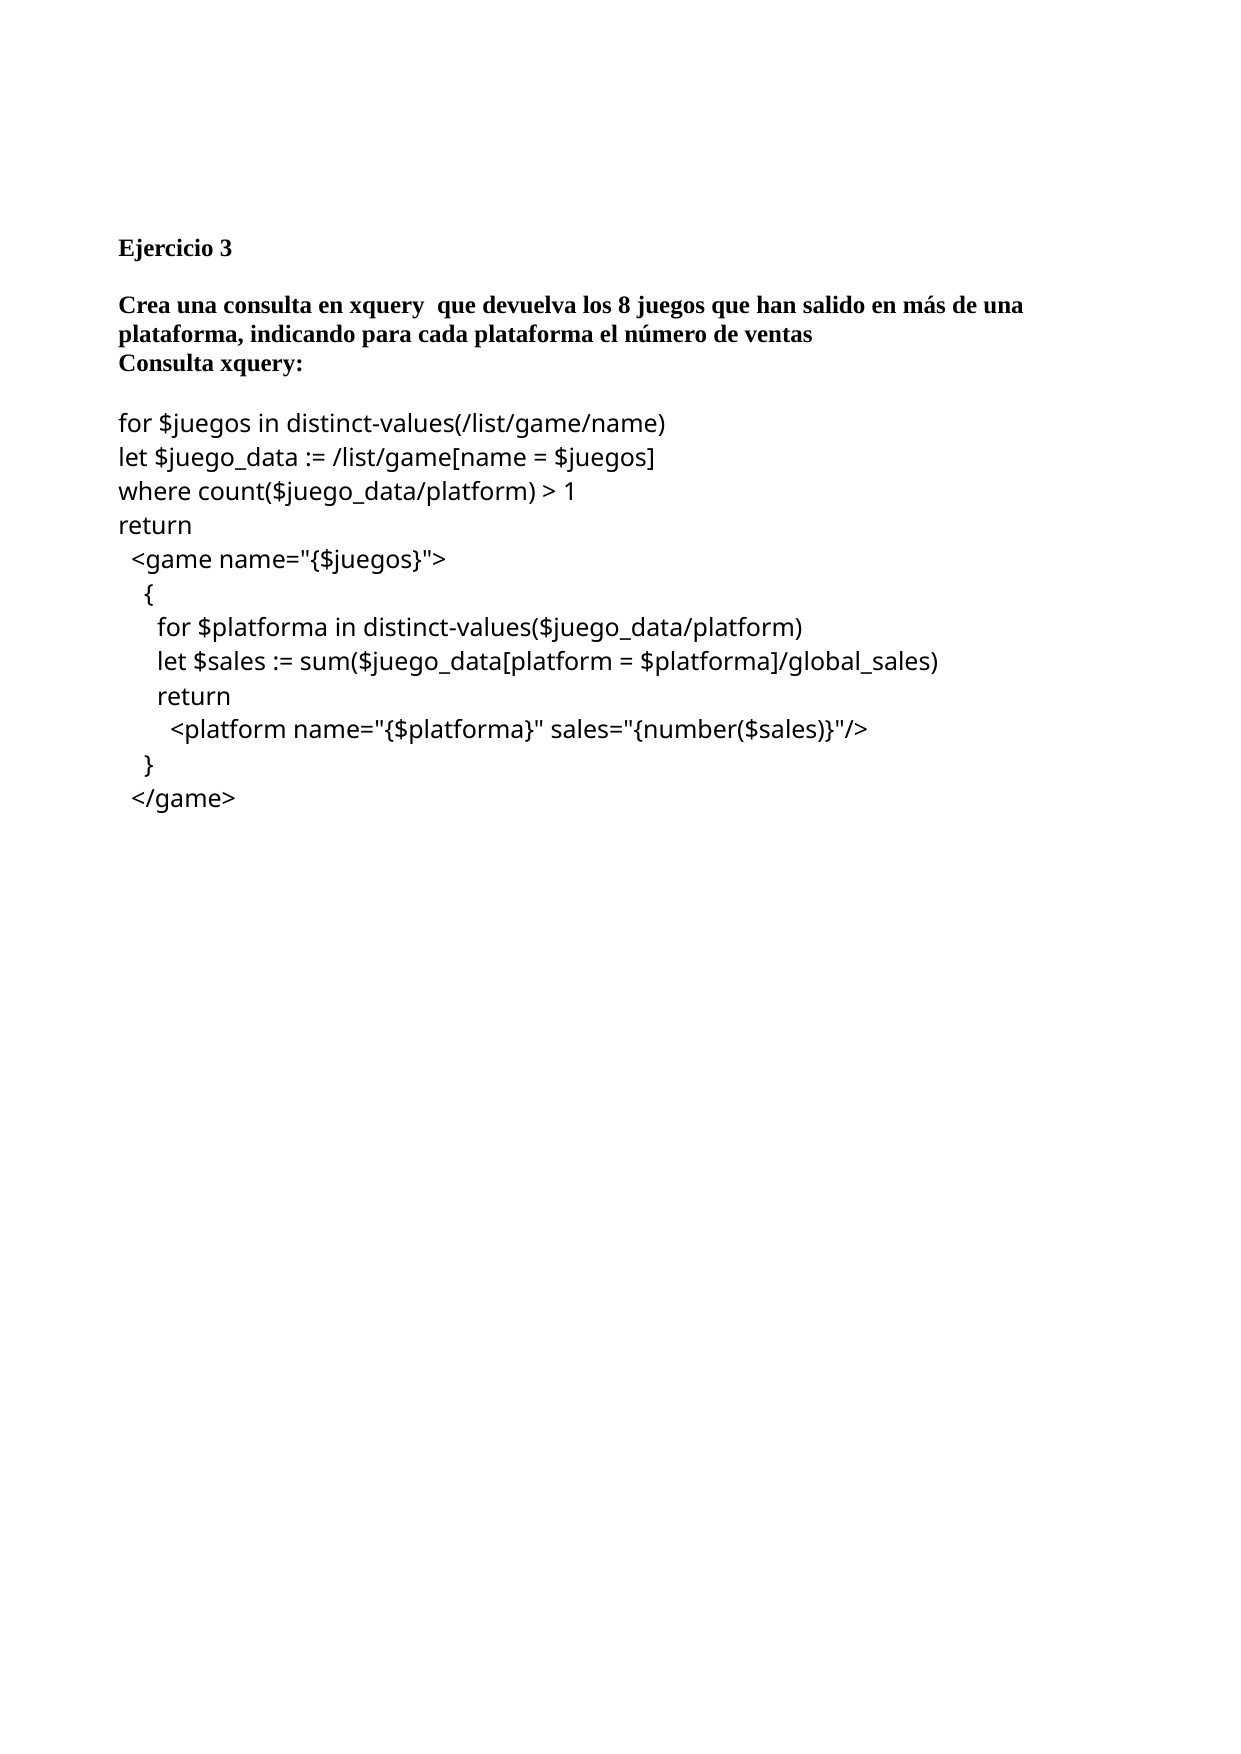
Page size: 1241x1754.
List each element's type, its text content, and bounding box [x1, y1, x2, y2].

text Crea una consulta en xquery que devuelva los 8 juegos que han salido en más de una plataforma, indicando para cada plataforma el número de ventas [118, 291, 1122, 348]
text { [118, 576, 1122, 610]
text Ejercicio 3 [118, 233, 1122, 262]
text return [118, 678, 1122, 712]
text } [118, 746, 1122, 780]
text where count($juego_data/platform) > 1 [118, 474, 1122, 508]
text let $juego_data := /list/game[name = $juegos] [118, 440, 1122, 474]
text Consulta xquery: [118, 348, 1122, 377]
text for $juegos in distinct-values(/list/game/name) [118, 406, 1122, 440]
text for $platforma in distinct-values($juego_data/platform) [118, 610, 1122, 644]
text let $sales := sum($juego_data[platform = $platforma]/global_sales) [118, 644, 1122, 678]
text </game> [118, 780, 1122, 814]
text <game name="{$juegos}"> [118, 542, 1122, 576]
text <platform name="{$platforma}" sales="{number($sales)}"/> [118, 712, 1122, 746]
text return [118, 508, 1122, 542]
